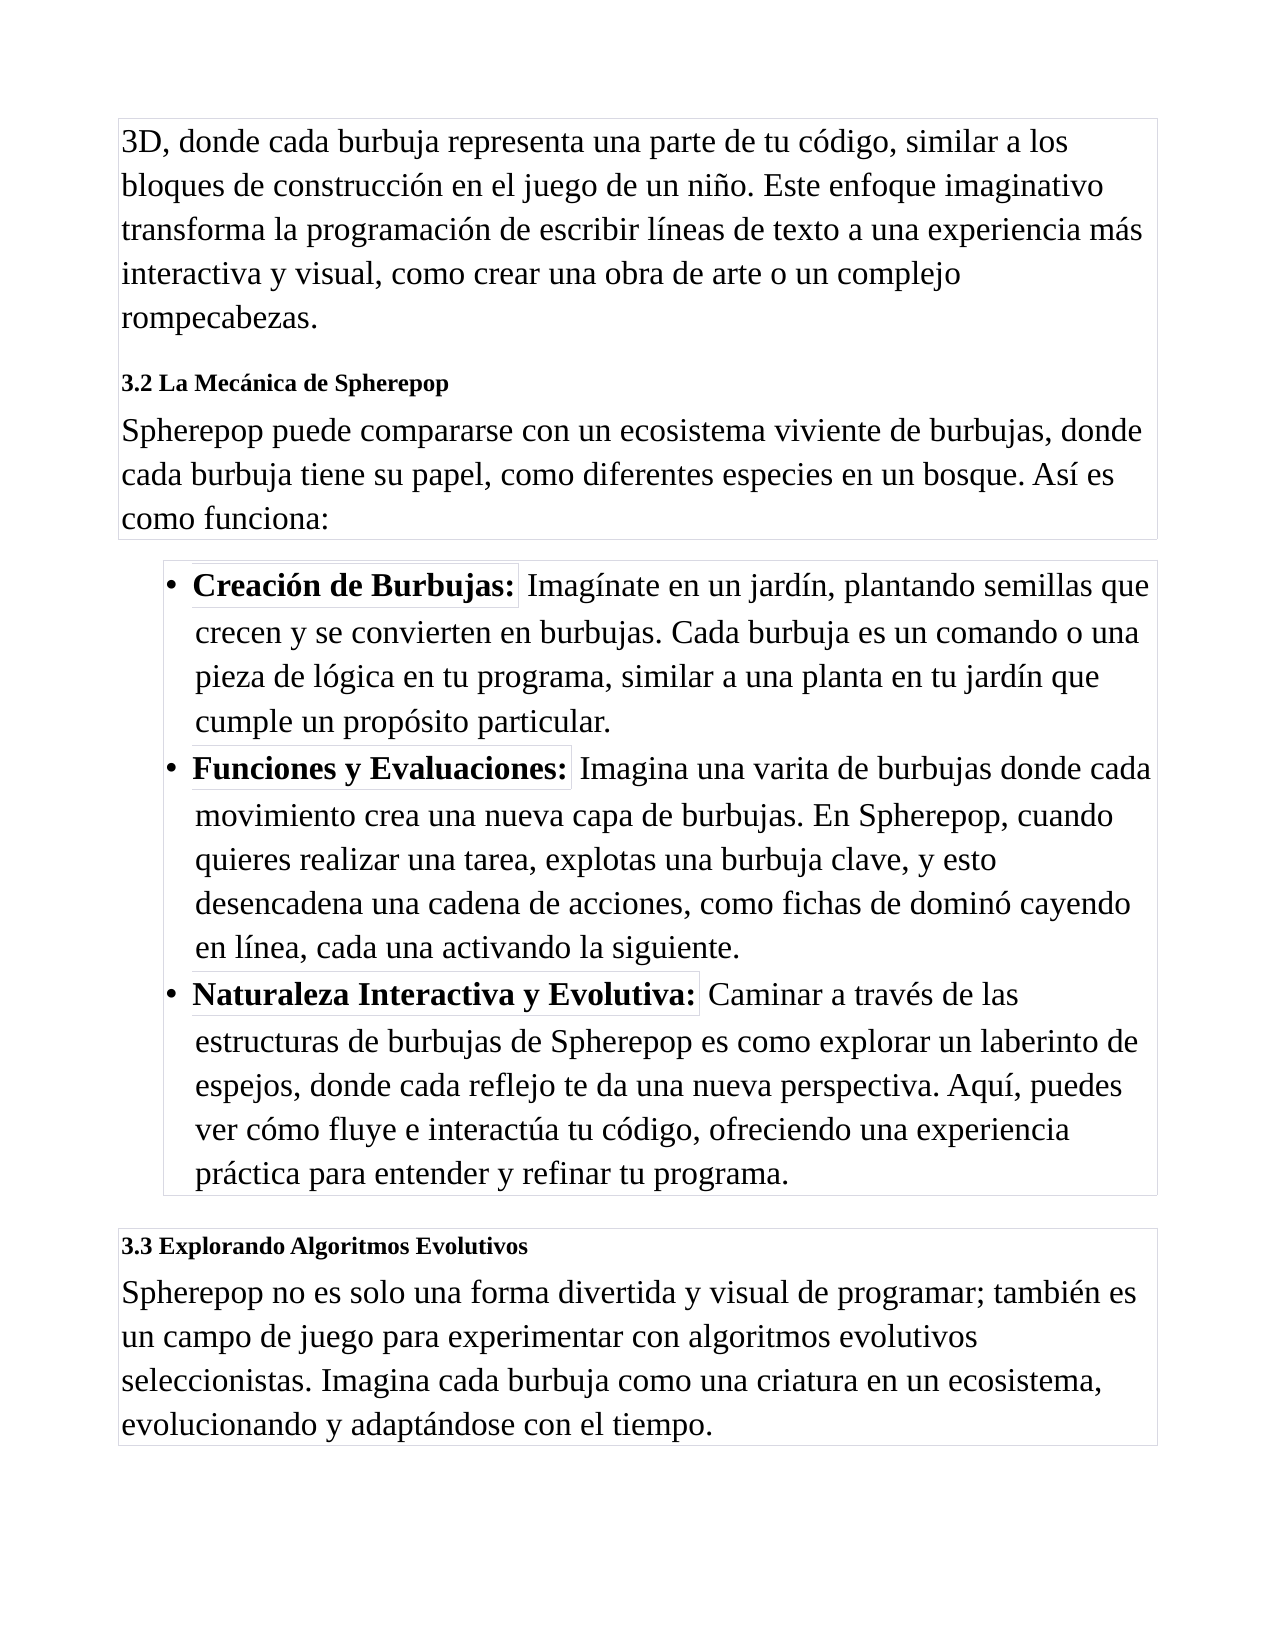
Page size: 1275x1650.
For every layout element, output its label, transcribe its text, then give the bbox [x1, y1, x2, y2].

text Spherepop puede compararse con un ecosistema viviente de burbujas, donde cada burbuja tiene su papel, como diferentes especies en un bosque. Así es como funciona: [119, 407, 1157, 539]
subtitle 3.3 Explorando Algoritmos Evolutivos [119, 1229, 1157, 1259]
list Naturaleza Interactiva y Evolutiva: Caminar a través de las estructuras de burbujas de Spherepop es como explorar un laberinto de espejos, donde cada reflejo te da una nueva perspectiva. Aquí, puedes ver cómo fluye e interactúa tu código, ofreciendo una experiencia práctica para entender y refinar tu programa. [164, 968, 1157, 1195]
list Creación de Burbujas: Imagínate en un jardín, plantando semillas que crecen y se convierten en burbujas. Cada burbuja es un comando o una pieza de lógica en tu programa, similar a una planta en tu jardín que cumple un propósito particular. [164, 561, 1157, 739]
text 3D, donde cada burbuja representa una parte de tu código, similar a los bloques de construcción en el juego de un niño. Este enfoque imaginativo transforma la programación de escribir líneas de texto a una experiencia más interactiva y visual, como crear una obra de arte o un complejo rompecabezas. [119, 119, 1157, 336]
text Spherepop no es solo una forma divertida y visual de programar; también es un campo de juego para experimentar con algoritmos evolutivos seleccionistas. Imagina cada burbuja como una criatura en un ecosistema, evolucionando y adaptándose con el tiempo. [119, 1269, 1157, 1445]
list Funciones y Evaluaciones: Imagina una varita de burbujas donde cada movimiento crea una nueva capa de burbujas. En Spherepop, cuando quieres realizar una tarea, explotas una burbuja clave, y esto desencadena una cadena de acciones, como fichas de dominó cayendo en línea, cada una activando la siguiente. [164, 742, 1157, 966]
subtitle 3.2 La Mecánica de Spherepop [119, 366, 1157, 397]
